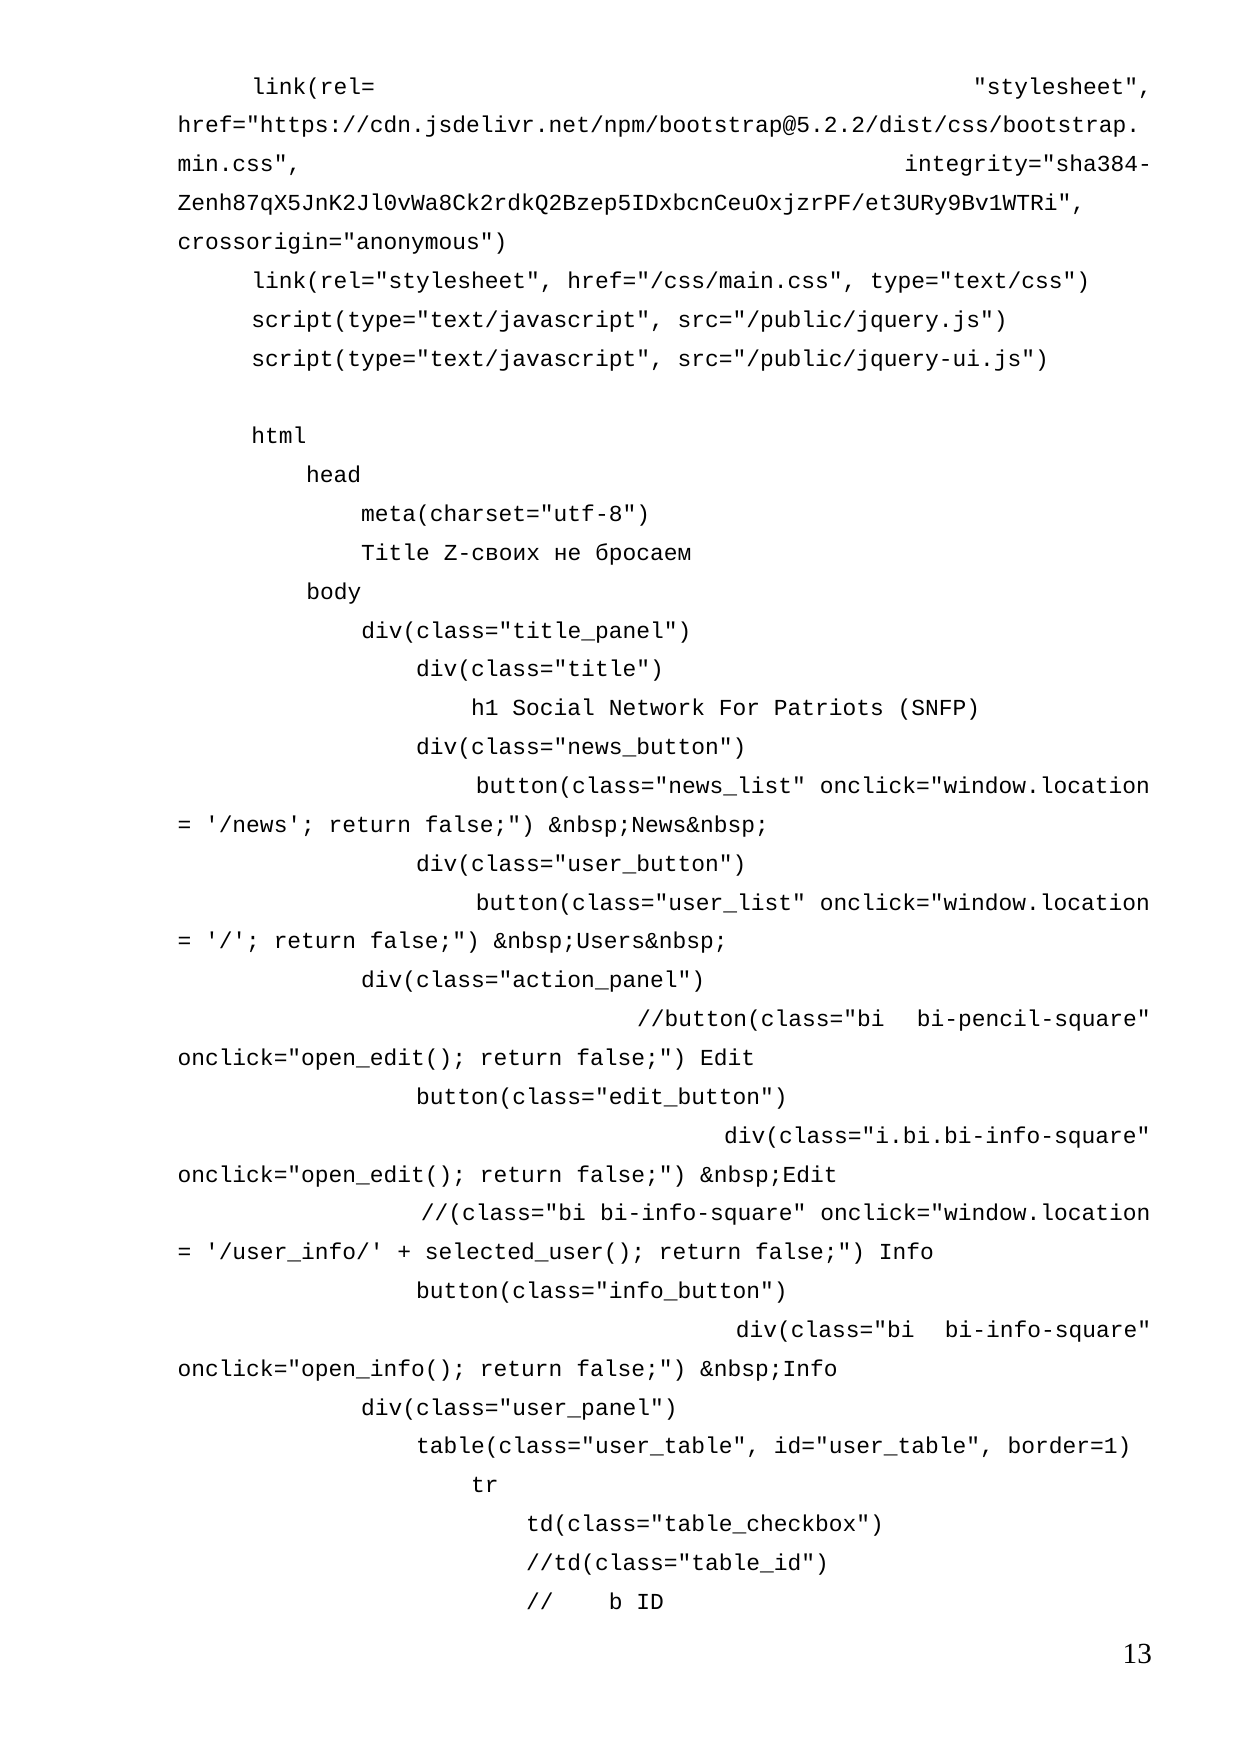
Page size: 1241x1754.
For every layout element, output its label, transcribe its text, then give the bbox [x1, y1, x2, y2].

text button(class="edit_button") [177, 1085, 1152, 1111]
text table(class="user_table", id="user_table", border=1) [177, 1435, 1152, 1461]
text Title Z-своих не бросаем [177, 541, 1152, 567]
text div(class="user_button") [177, 852, 1152, 878]
text div(class="news_button") [177, 736, 1152, 761]
text meta(charset="utf-8") [177, 502, 1152, 528]
text div(class="user_panel") [177, 1396, 1152, 1422]
text //td(class="table_id") [177, 1551, 1152, 1577]
text script(type="text/javascript", src="/public/jquery-ui.js") [177, 347, 1152, 373]
text div(class="title_panel") [177, 619, 1152, 645]
text html [177, 425, 1152, 451]
text button(class="info_button") [177, 1279, 1152, 1305]
text head [177, 463, 1152, 489]
text div(class="action_panel") [177, 969, 1152, 994]
text button(class="news_list" onclick="window.location = '/news'; return false;") &nbsp;News&nbsp; [177, 774, 1152, 839]
text //button(class="bi bi-pencil-square" onclick="open_edit(); return false;") Edit [177, 1007, 1152, 1072]
text tr [177, 1474, 1152, 1500]
text link(rel="stylesheet", href="/css/main.css", type="text/css") [177, 269, 1152, 295]
text td(class="table_checkbox") [177, 1513, 1152, 1538]
text script(type="text/javascript", src="/public/jquery.js") [177, 308, 1152, 334]
text div(class="i.bi.bi-info-square" onclick="open_edit(); return false;") &nbsp;Edit [177, 1124, 1152, 1189]
text h1 Social Network For Patriots (SNFP) [177, 697, 1152, 723]
text // b ID [177, 1590, 1152, 1616]
text div(class="bi bi-info-square" onclick="open_info(); return false;") &nbsp;Info [177, 1318, 1152, 1383]
text link(rel= "stylesheet", href="https://cdn.jsdelivr.net/npm/bootstrap@5.2.2/dist/css/bootstrap.min.css", integrity="sha384-Zenh87qX5JnK2Jl0vWa8Ck2rdkQ2Bzep5IDxbcnCeuOxjzrPF/et3URy9Bv1WTRi", crossorigin="anonymous") [177, 75, 1152, 256]
text div(class="title") [177, 658, 1152, 684]
text body [177, 580, 1152, 606]
text //(class="bi bi-info-square" onclick="window.location = '/user_info/' + selected_user(); return false;") Info [177, 1202, 1152, 1267]
text button(class="user_list" onclick="window.location = '/'; return false;") &nbsp;Users&nbsp; [177, 891, 1152, 956]
